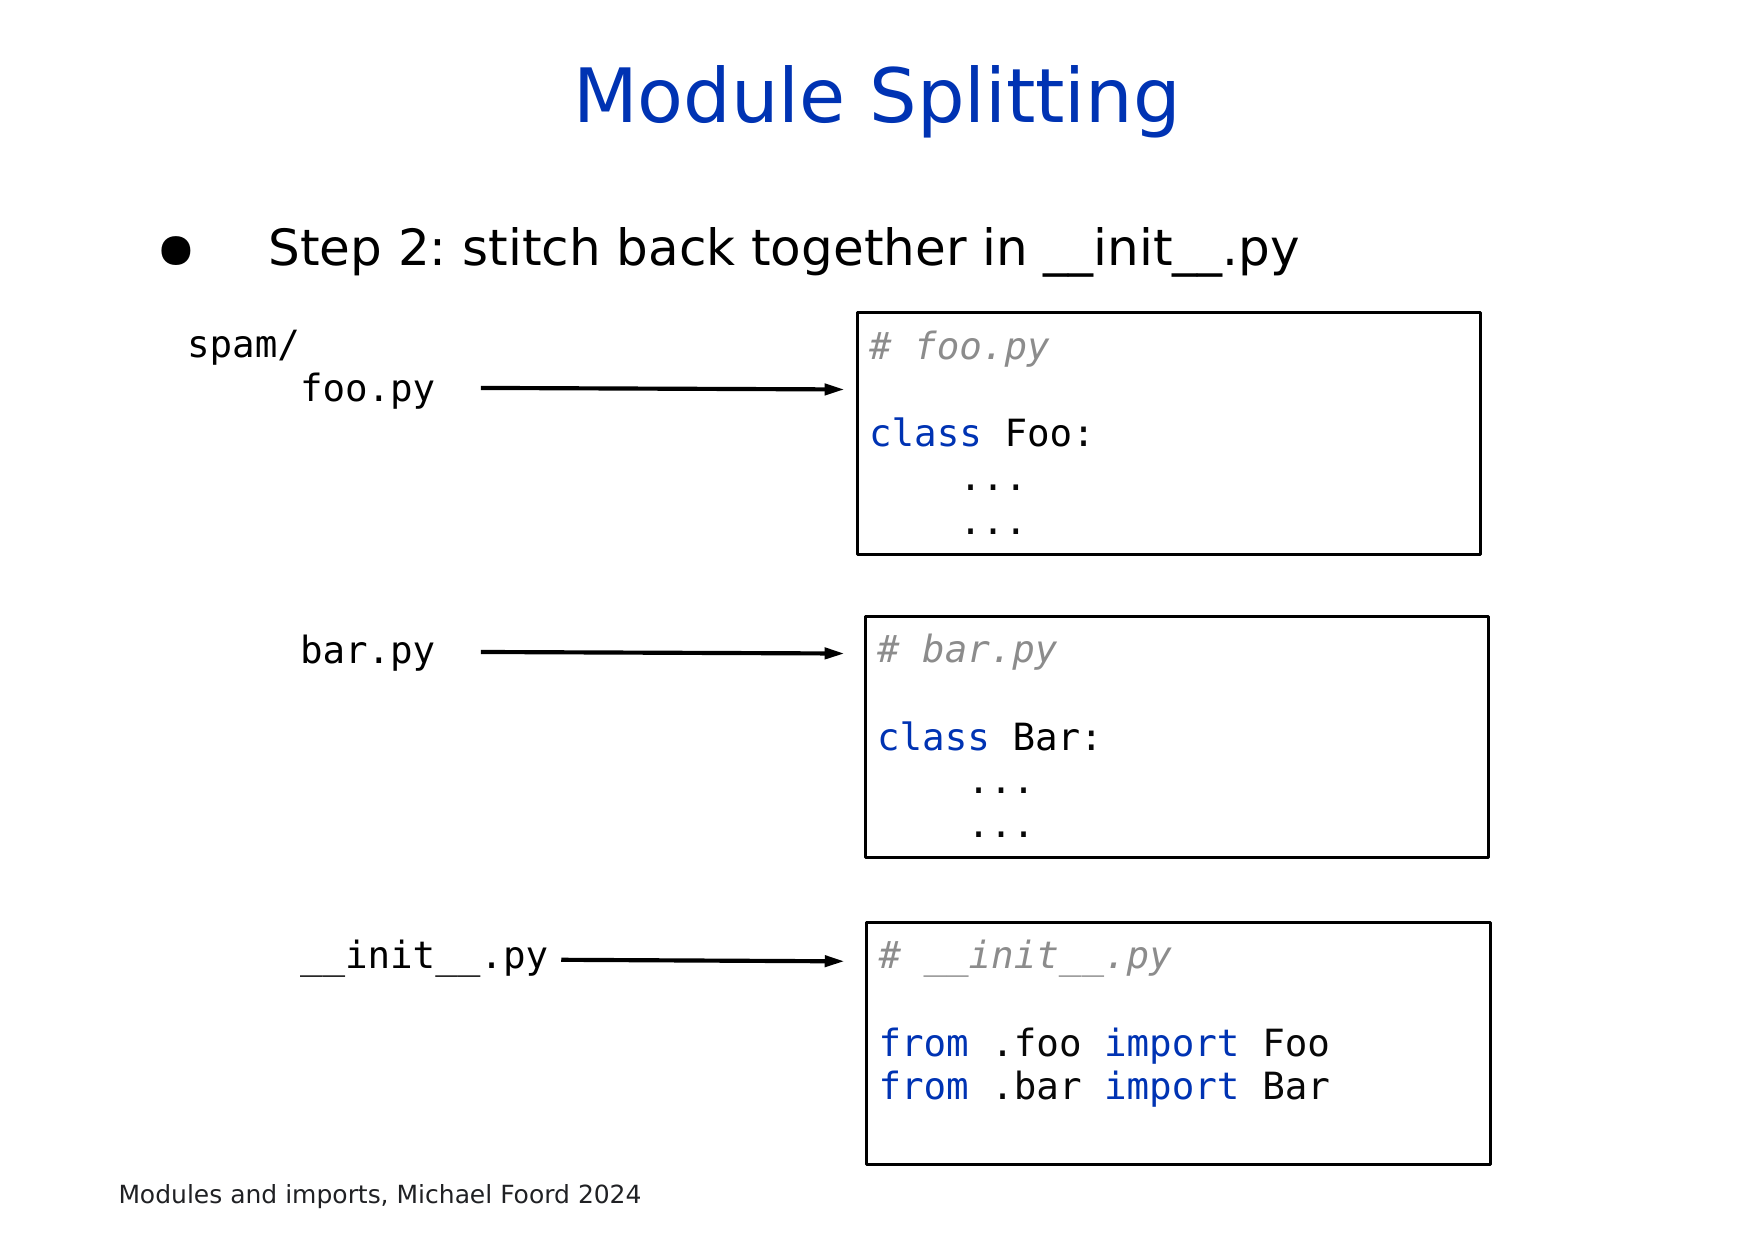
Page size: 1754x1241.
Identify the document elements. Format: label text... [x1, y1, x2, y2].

list Step 2: stitch back together in __init__.py [156, 219, 1636, 277]
text Module Splitting [118, 53, 1636, 140]
